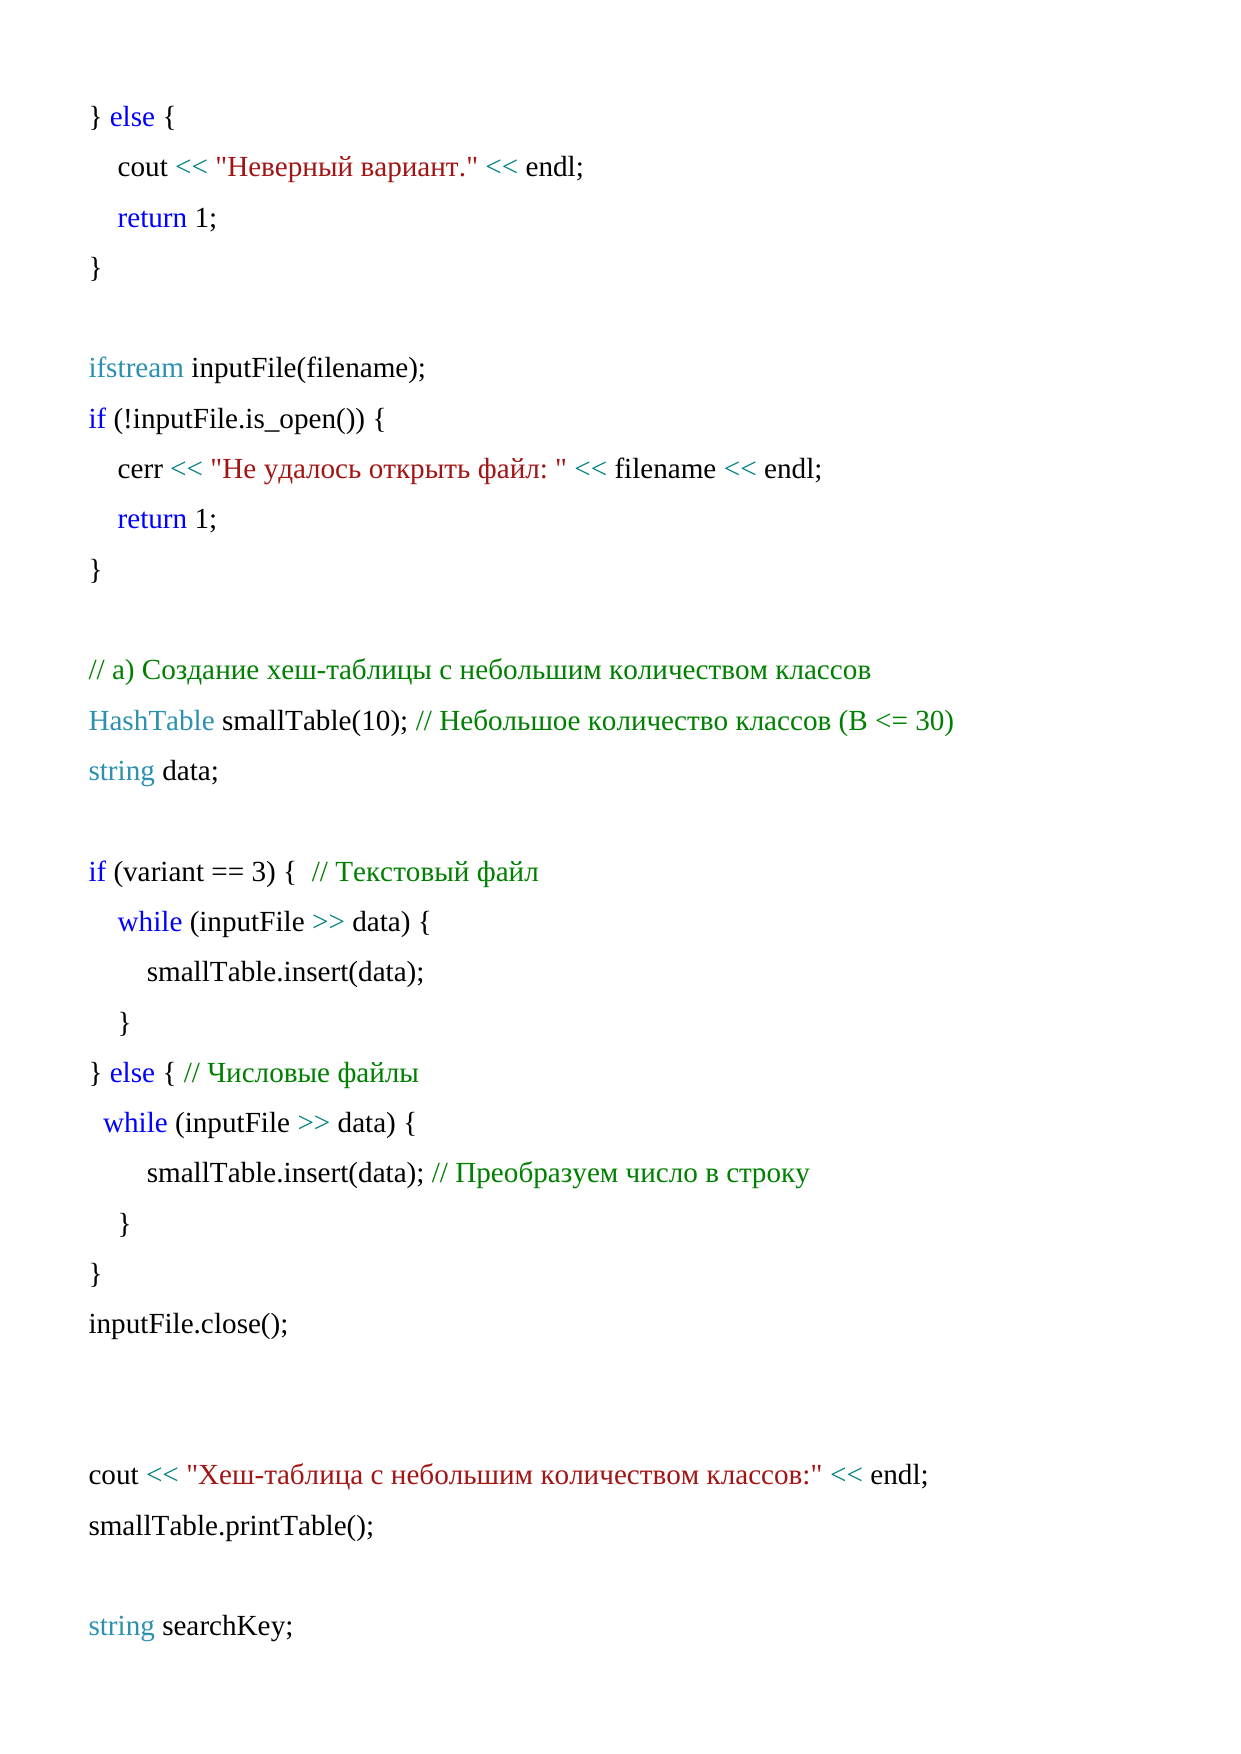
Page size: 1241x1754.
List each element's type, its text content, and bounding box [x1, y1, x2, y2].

text } [59, 552, 1181, 585]
text while (inputFile >> data) { [59, 904, 1181, 938]
text smallTable.printTable(); [59, 1508, 1181, 1541]
text } [59, 250, 1181, 283]
text } [59, 1256, 1181, 1290]
text // a) Создание хеш-таблицы с небольшим количеством классов [59, 652, 1181, 686]
text if (variant == 3) { // Текстовый файл [59, 854, 1181, 887]
text } else { // Числовые файлы [59, 1055, 1181, 1088]
text cout << "Хеш-таблица с небольшим количеством классов:" << endl; [59, 1457, 1181, 1491]
text HashTable smallTable(10); // Небольшое количество классов (B <= 30) [59, 703, 1181, 736]
text } [59, 1206, 1181, 1239]
text if (!inputFile.is_open()) { [59, 401, 1181, 434]
text smallTable.insert(data); [59, 954, 1181, 988]
text ifstream inputFile(filename); [59, 351, 1181, 384]
text string searchKey; [59, 1608, 1181, 1642]
text while (inputFile >> data) { [59, 1105, 1181, 1139]
text string data; [59, 753, 1181, 787]
text return 1; [59, 200, 1181, 233]
text return 1; [59, 502, 1181, 535]
text } [59, 1005, 1181, 1038]
text inputFile.close(); [59, 1307, 1181, 1340]
text cout << "Неверный вариант." << endl; [59, 149, 1181, 183]
text smallTable.insert(data); // Преобразуем число в строку [59, 1156, 1181, 1189]
text } else { [59, 99, 1181, 133]
text cerr << "Не удалось открыть файл: " << filename << endl; [59, 451, 1181, 485]
